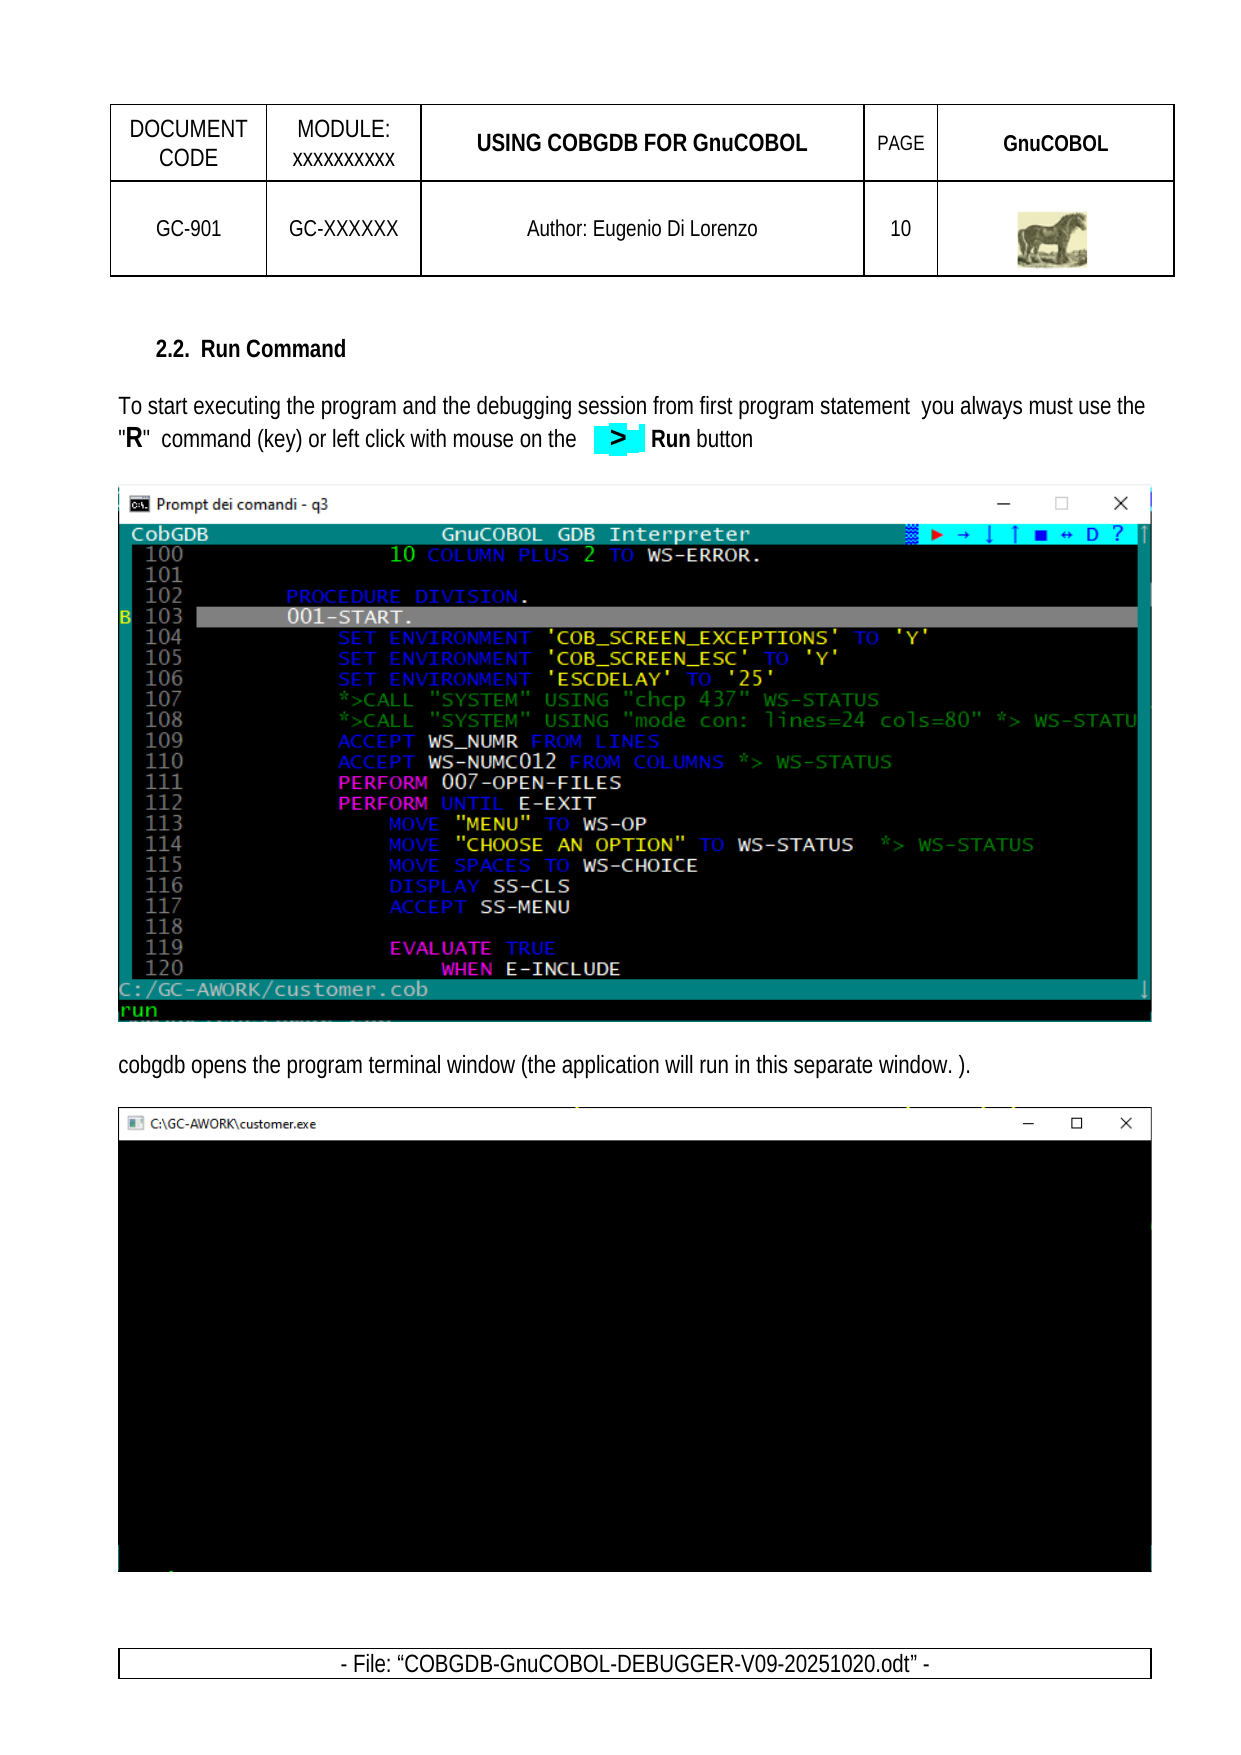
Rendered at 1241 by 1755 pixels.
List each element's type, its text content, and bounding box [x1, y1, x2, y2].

text cobgdb opens the program terminal window (the application will run in this separate window. ). [118, 1050, 1152, 1078]
subtitle Run Command [156, 334, 1152, 362]
text To start executing the program and the debugging session from first program statement you always must use the [118, 391, 1152, 420]
text "R" command (key) or left click with mouse on the > Run button [118, 420, 1152, 456]
